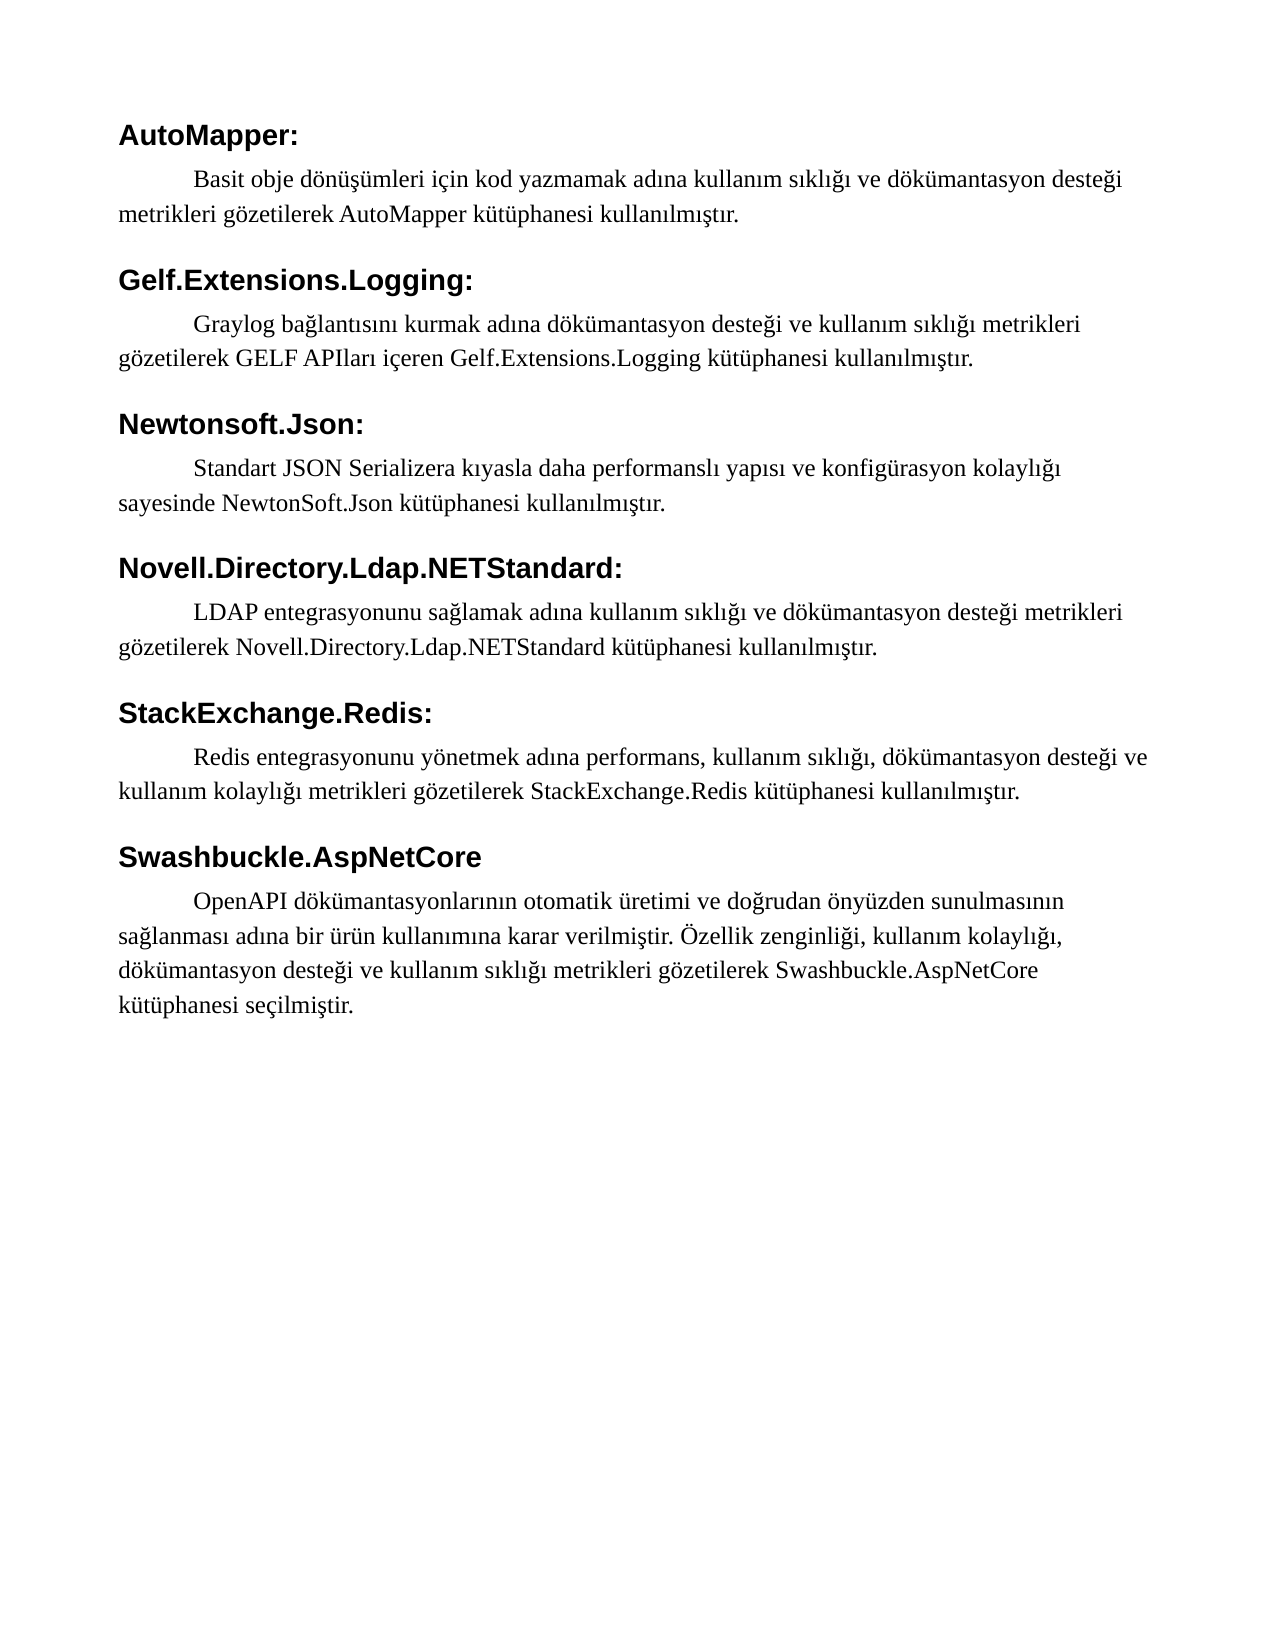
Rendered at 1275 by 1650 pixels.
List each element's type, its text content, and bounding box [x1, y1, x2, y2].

text LDAP entegrasyonunu sağlamak adına kullanım sıklığı ve dökümantasyon desteği metrikleri gözetilerek Novell.Directory.Ldap.NETStandard kütüphanesi kullanılmıştır. [118, 597, 1157, 661]
text Redis entegrasyonunu yönetmek adına performans, kullanım sıklığı, dökümantasyon desteği ve kullanım kolaylığı metrikleri gözetilerek StackExchange.Redis kütüphanesi kullanılmıştır. [118, 742, 1157, 805]
subtitle Swashbuckle.AspNetCore [118, 840, 1157, 874]
subtitle Newtonsoft.Json: [118, 407, 1157, 441]
text Standart JSON Serializera kıyasla daha performanslı yapısı ve konfigürasyon kolaylığı sayesinde NewtonSoft.Json kütüphanesi kullanılmıştır. [118, 453, 1157, 516]
subtitle StackExchange.Redis: [118, 696, 1157, 729]
subtitle Novell.Directory.Ldap.NETStandard: [118, 551, 1157, 585]
text Graylog bağlantısını kurmak adına dökümantasyon desteği ve kullanım sıklığı metrikleri gözetilerek GELF APIları içeren Gelf.Extensions.Logging kütüphanesi kullanılmıştır. [118, 309, 1157, 372]
subtitle AutoMapper: [118, 118, 1157, 152]
subtitle Gelf.Extensions.Logging: [118, 262, 1157, 296]
text OpenAPI dökümantasyonlarının otomatik üretimi ve doğrudan önyüzden sunulmasının sağlanması adına bir ürün kullanımına karar verilmiştir. Özellik zenginliği, kullanım kolaylığı, dökümantasyon desteği ve kullanım sıklığı metrikleri gözetilerek Swashbuckle.AspNetCore kütüphanesi seçilmiştir. [118, 886, 1157, 1018]
text Basit obje dönüşümleri için kod yazmamak adına kullanım sıklığı ve dökümantasyon desteği metrikleri gözetilerek AutoMapper kütüphanesi kullanılmıştır. [118, 164, 1157, 228]
